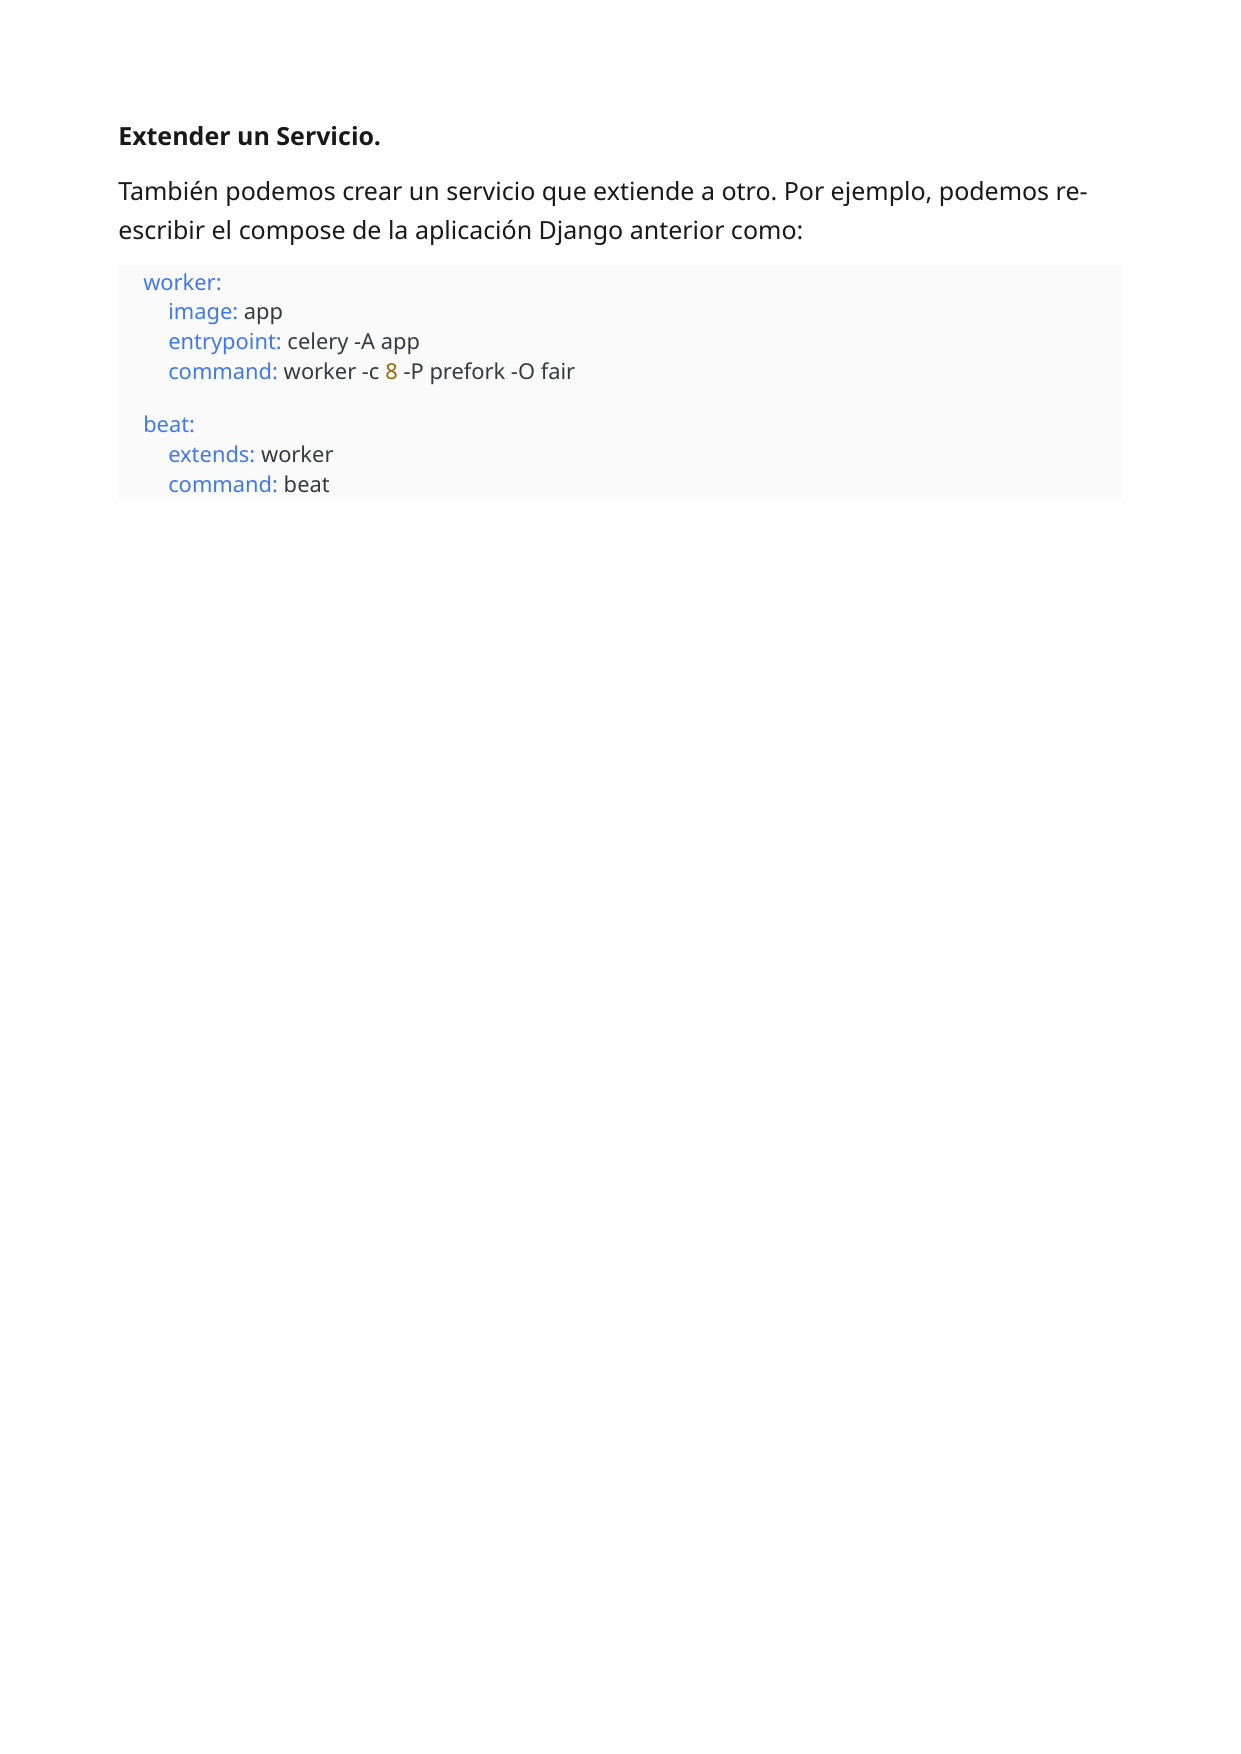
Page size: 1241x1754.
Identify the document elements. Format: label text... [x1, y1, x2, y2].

text extends: worker [118, 439, 1122, 469]
text También podemos crear un servicio que extiende a otro. Por ejemplo, podemos re-escribir el compose de la aplicación Django anterior como: [118, 173, 1122, 247]
subtitle Extender un Servicio. [118, 118, 1122, 152]
text worker: [118, 266, 1122, 296]
text image: app [118, 296, 1122, 326]
text command: worker -c 8 -P prefork -O fair [118, 356, 1122, 386]
text entrypoint: celery -A app [118, 326, 1122, 356]
text beat: [118, 409, 1122, 439]
text command: beat [118, 469, 1122, 499]
